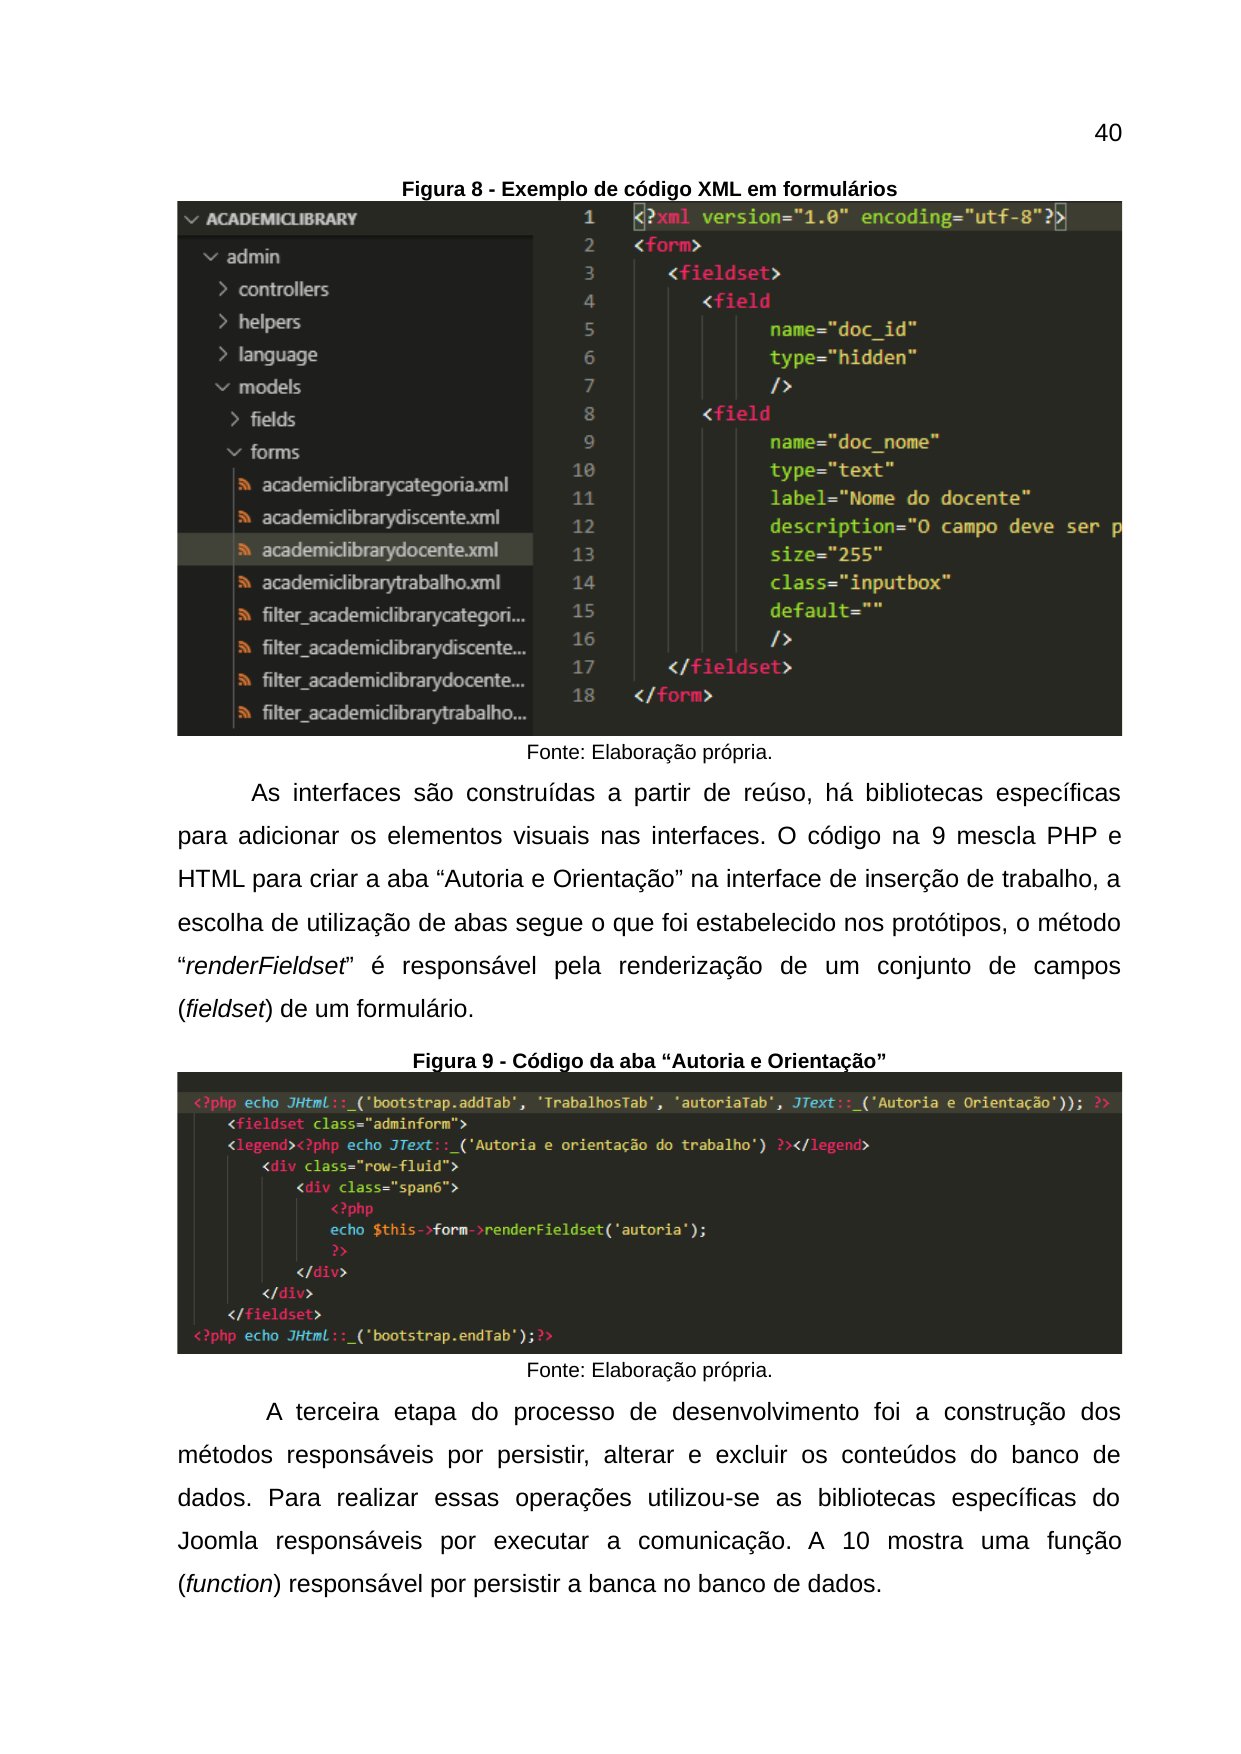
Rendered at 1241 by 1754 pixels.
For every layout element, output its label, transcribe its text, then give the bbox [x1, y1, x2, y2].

text Figura 8 - Exemplo de código XML em formulários [177, 177, 1122, 201]
text Fonte: Elaboração própria. [177, 1354, 1122, 1382]
text Figura 9 - Código da aba “Autoria e Orientação” [177, 1049, 1122, 1072]
picture [177, 1072, 1123, 1354]
text A terceira etapa do processo de desenvolvimento foi a construção dos métodos responsáveis por persistir, alterar e excluir os conteúdos do banco de dados. Para realizar essas operações utilizou-se as bibliotecas específicas do Joomla responsáveis por executar a comunicação. A Figura 10 mostra uma função (function) responsável por persistir a banca no banco de dados. [177, 1382, 1122, 1598]
text As interfaces são construídas a partir de reúso, há bibliotecas específicas para adicionar os elementos visuais nas interfaces. O código na Figura 9 mescla PHP e HTML para criar a aba “Autoria e Orientação” na interface de inserção de trabalho, a escolha de utilização de abas segue o que foi estabelecido nos protótipos, o método “renderFieldset” é responsável pela renderização de um conjunto de campos (fieldset) de um formulário. [177, 764, 1122, 1023]
text Fonte: Elaboração própria. [177, 736, 1122, 764]
picture [177, 201, 1123, 736]
